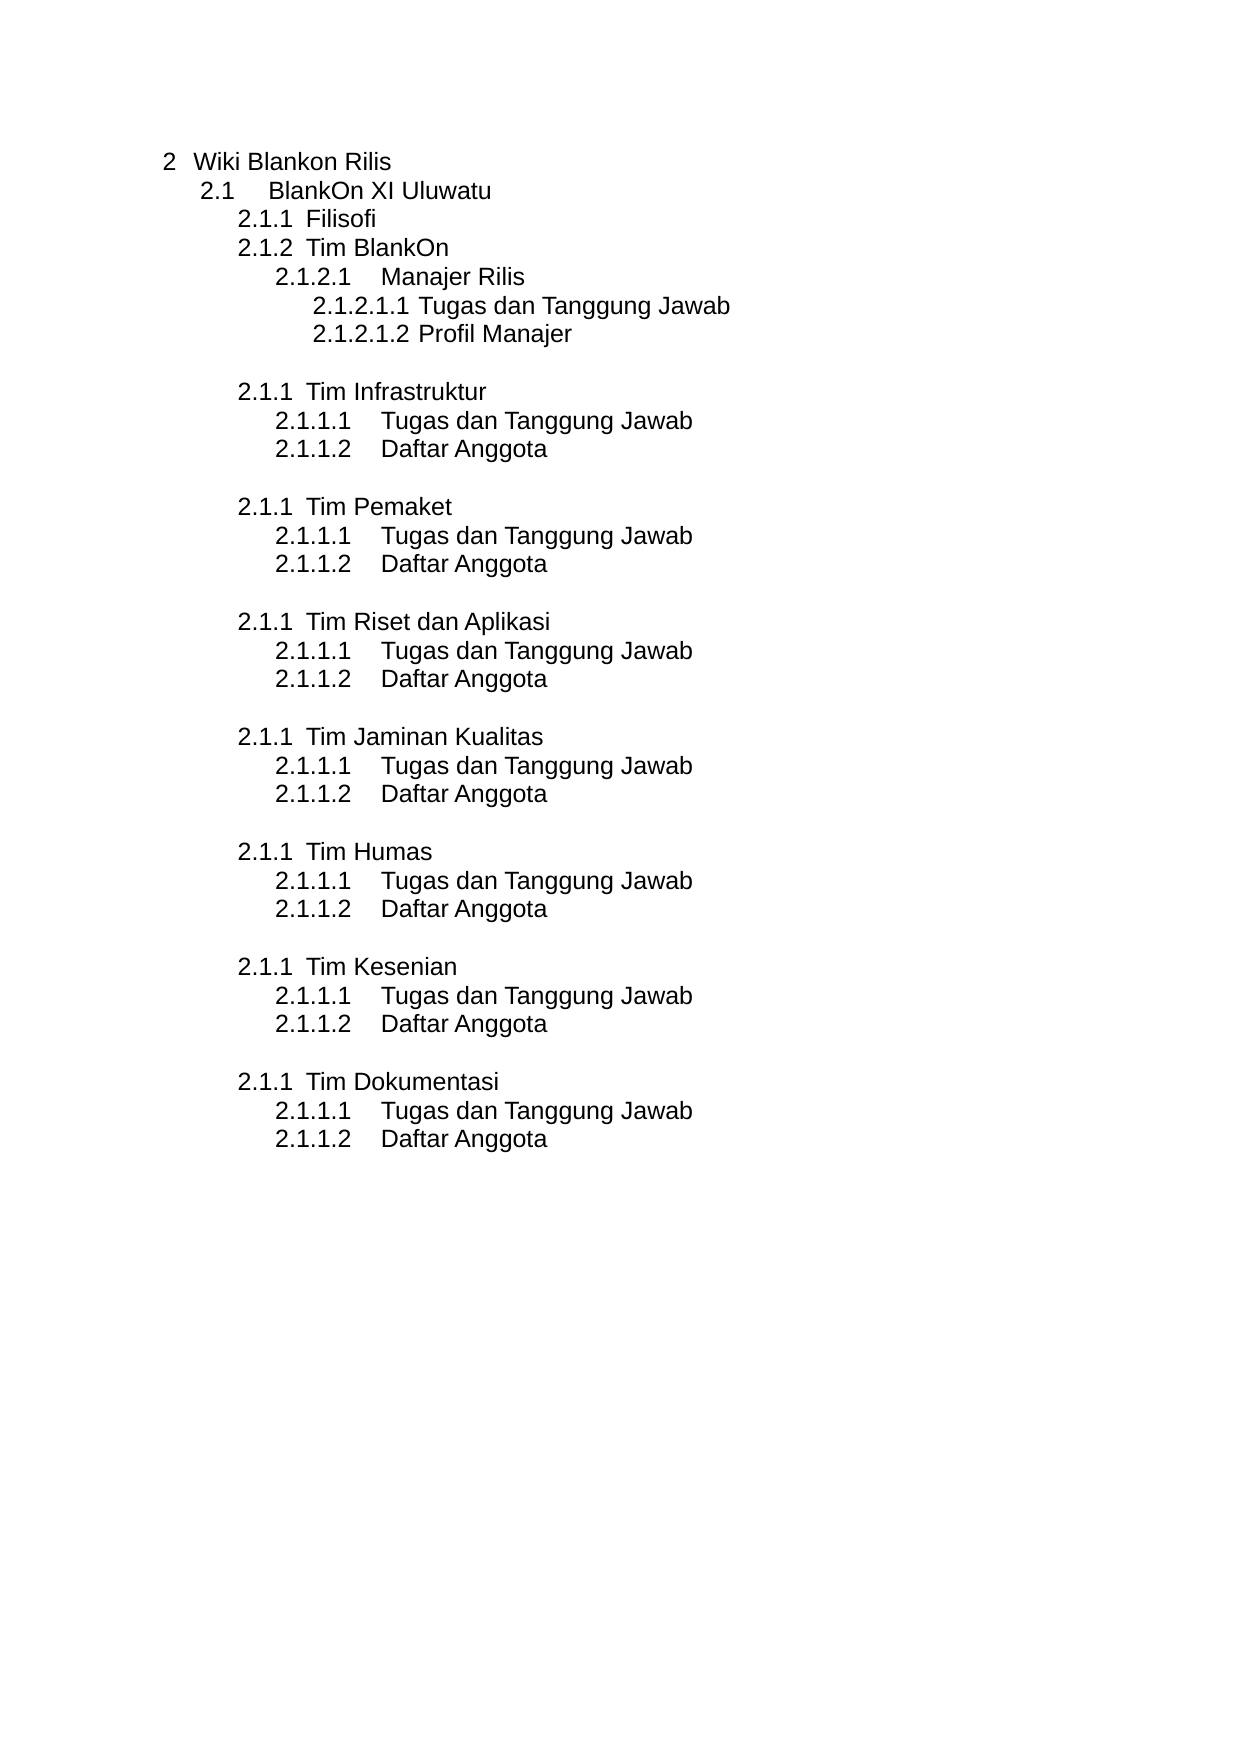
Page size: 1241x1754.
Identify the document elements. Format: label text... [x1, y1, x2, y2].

list Manajer Rilis [268, 262, 1122, 291]
list Tim Kesenian [231, 952, 1122, 981]
list Tugas dan Tanggung Jawab [268, 521, 1122, 549]
list Daftar Anggota [268, 434, 1122, 463]
list Daftar Anggota [268, 1009, 1122, 1038]
list Daftar Anggota [268, 549, 1122, 578]
list Tim Jaminan Kualitas [231, 722, 1122, 751]
list Daftar Anggota [268, 894, 1122, 923]
list Tim BlankOn [231, 233, 1122, 262]
list Profil Manajer [306, 319, 1122, 348]
list Daftar Anggota [268, 779, 1122, 808]
list Tugas dan Tanggung Jawab [306, 291, 1122, 319]
list BlankOn XI Uluwatu [193, 176, 1122, 204]
list Tugas dan Tanggung Jawab [268, 406, 1122, 434]
list Tim Humas [231, 837, 1122, 866]
list Tim Infrastruktur [231, 377, 1122, 406]
list Tugas dan Tanggung Jawab [268, 981, 1122, 1009]
list Tim Dokumentasi [231, 1067, 1122, 1096]
list Daftar Anggota [268, 1124, 1122, 1153]
list Tim Riset dan Aplikasi [231, 607, 1122, 636]
list Daftar Anggota [268, 664, 1122, 693]
list Tim Pemaket [231, 492, 1122, 521]
list Filisofi [231, 204, 1122, 233]
list Tugas dan Tanggung Jawab [268, 866, 1122, 894]
list Tugas dan Tanggung Jawab [268, 751, 1122, 779]
list Tugas dan Tanggung Jawab [268, 636, 1122, 664]
list Tugas dan Tanggung Jawab [268, 1096, 1122, 1124]
list Wiki Blankon Rilis [156, 147, 1122, 176]
